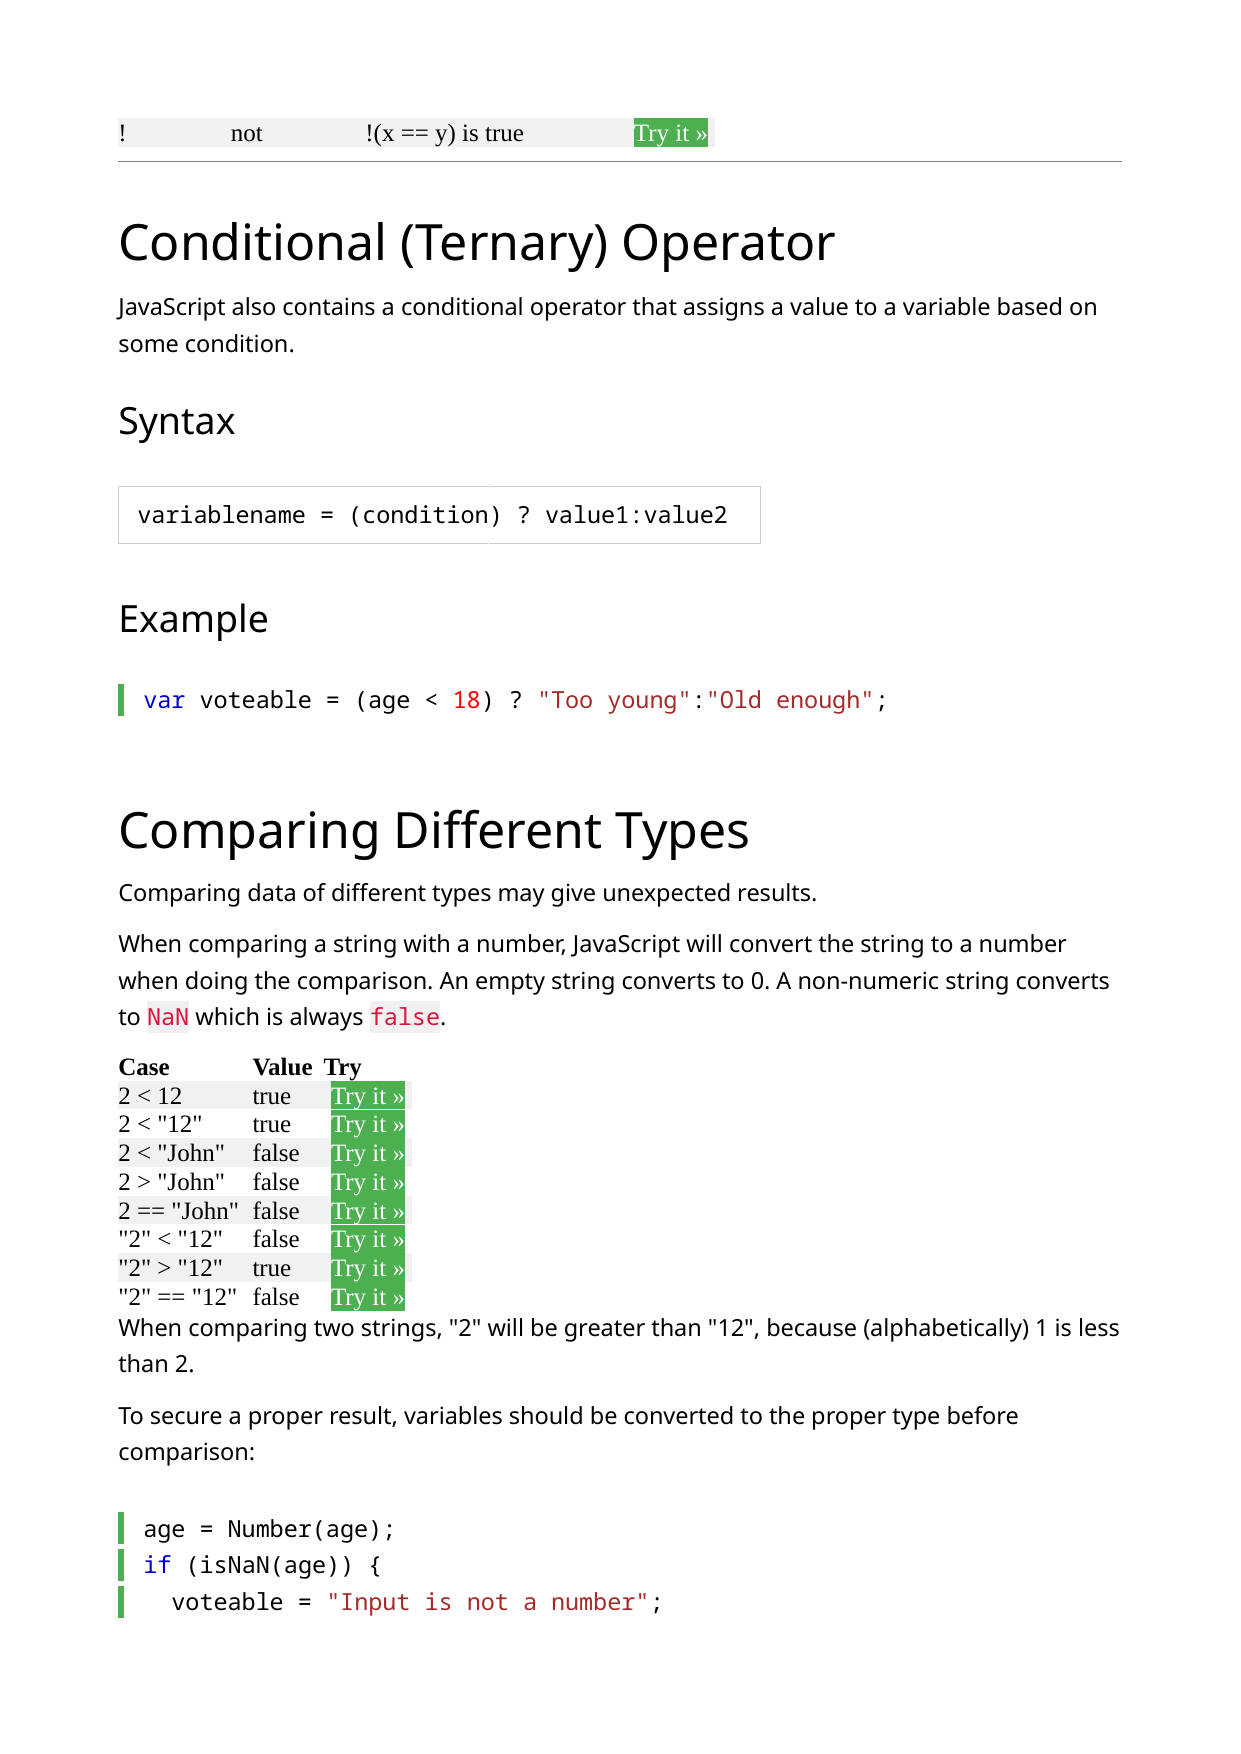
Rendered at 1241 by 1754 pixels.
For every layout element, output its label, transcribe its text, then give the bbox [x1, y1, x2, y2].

table_cell "2" > "12" [118, 1253, 252, 1282]
table_cell 2 < "John" [118, 1138, 252, 1167]
table_cell true [252, 1253, 323, 1282]
text var voteable = (age < 18) ? "Too young":"Old enough"; [124, 684, 1122, 716]
text [761, 486, 1122, 543]
text To secure a proper result, variables should be converted to the proper type before comparison: [118, 1399, 1122, 1468]
table_cell true [252, 1081, 323, 1109]
table_cell !(x == y) is true [365, 118, 626, 147]
text variablename = (condition) ? value1:value2 [119, 487, 760, 543]
table_cell false [252, 1167, 323, 1196]
table_cell false [252, 1225, 323, 1253]
table_cell 2 < "12" [118, 1110, 252, 1138]
table_cell 2 > "John" [118, 1167, 252, 1196]
table_cell "2" < "12" [118, 1225, 252, 1253]
text JavaScript also contains a conditional operator that assigns a value to a variable based on some condition. [118, 290, 1122, 359]
table_cell Try it » [323, 1253, 412, 1282]
table_cell 2 == "John" [118, 1196, 252, 1224]
subtitle Syntax [118, 394, 1122, 445]
table_cell false [252, 1138, 323, 1167]
subtitle Comparing Different Types [118, 795, 1122, 863]
table_header Case [118, 1052, 252, 1081]
subtitle Conditional (Ternary) Operator [118, 207, 1122, 275]
table_cell ! [118, 118, 231, 147]
table_header Value [252, 1052, 323, 1081]
text When comparing two strings, "2" will be greater than "12", because (alphabetically) 1 is less than 2. [118, 1311, 1122, 1379]
table_cell 2 < 12 [118, 1081, 252, 1109]
table_cell Try it » [323, 1282, 412, 1311]
table_cell Try it » [323, 1110, 412, 1138]
table_cell false [252, 1196, 323, 1224]
table_cell not [231, 118, 365, 147]
table_header Try [323, 1052, 412, 1081]
subtitle Example [118, 592, 1122, 643]
table_cell "2" == "12" [118, 1282, 252, 1311]
text When comparing a string with a number, JavaScript will convert the string to a number when doing the comparison. An empty string converts to 0. A non-numeric string converts to NaN which is always false. [118, 927, 1122, 1033]
table_cell false [252, 1282, 323, 1311]
text Comparing data of different types may give unexpected results. [118, 876, 1122, 908]
table_cell Try it » [323, 1081, 412, 1109]
table_cell Try it » [626, 118, 715, 147]
table_cell Try it » [323, 1167, 412, 1196]
table_cell Try it » [323, 1225, 412, 1253]
table_cell Try it » [323, 1138, 412, 1167]
table_cell true [252, 1110, 323, 1138]
text age = Number(age); if (isNaN(age)) { voteable = "Input is not a number"; [118, 1512, 1122, 1618]
table_cell Try it » [323, 1196, 412, 1224]
